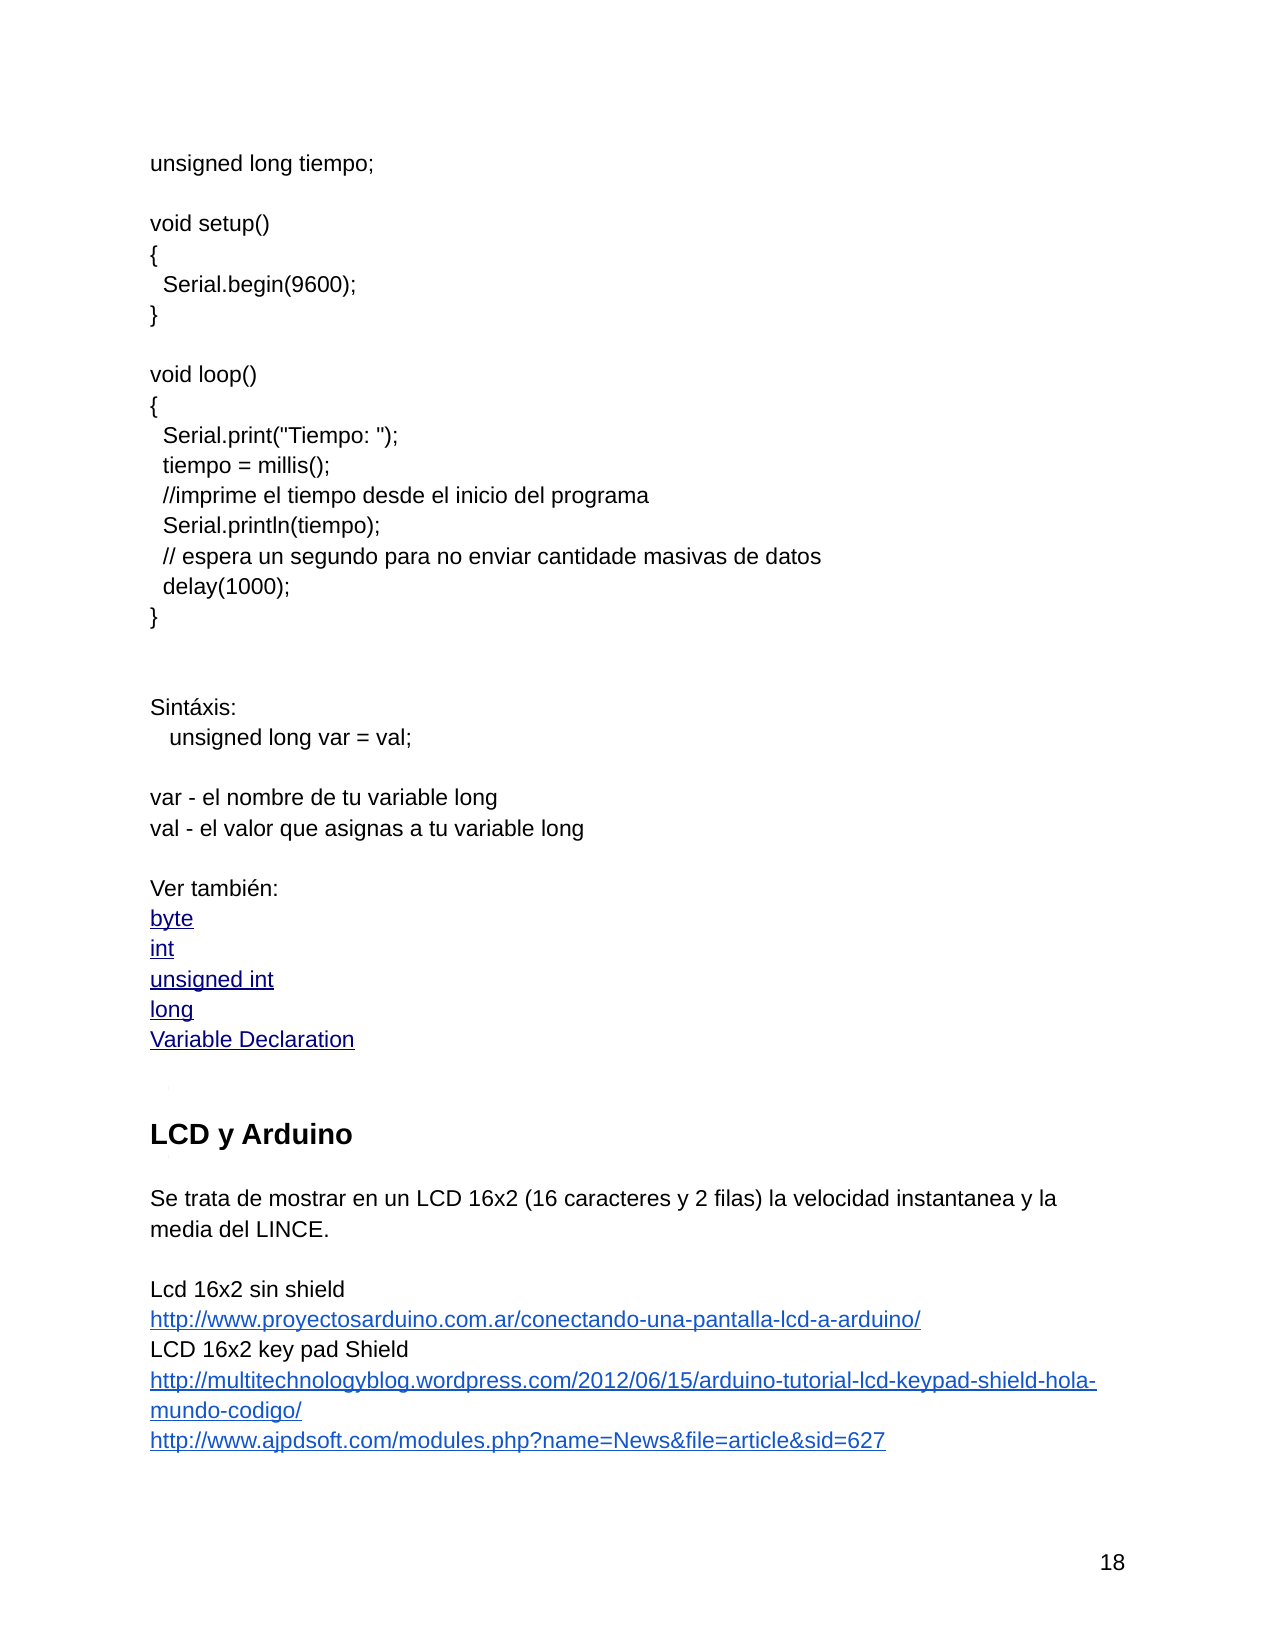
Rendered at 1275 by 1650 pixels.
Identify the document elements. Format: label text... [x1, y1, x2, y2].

text unsigned long tiempo; void setup() { Serial.begin(9600); } void loop() { Serial.print("Tiempo: "); tiempo = millis(); //imprime el tiempo desde el inicio del programa Serial.println(tiempo); // espera un segundo para no enviar cantidade masivas de datos delay(1000); } [150, 150, 1125, 690]
text Se trata de mostrar en un LCD 16x2 (16 caracteres y 2 filas) la velocidad instantanea y la media del LINCE. [150, 1185, 1125, 1242]
text http://multitechnologyblog.wordpress.com/2012/06/15/arduino-tutorial-lcd-keypad-shield-hola-mundo-codigo/ [150, 1367, 1125, 1423]
text http://www.ajpdsoft.com/modules.php?name=News&file=article&sid=627 [150, 1427, 1125, 1453]
text Ver también: [150, 875, 1125, 901]
text byte [150, 905, 1125, 932]
text unsigned long var = val; [150, 724, 1125, 781]
text LCD y Arduino [150, 1117, 1125, 1150]
text Variable Declaration [150, 1026, 1125, 1052]
text http://www.proyectosarduino.com.ar/conectando-una-pantalla-lcd-a-arduino/ [150, 1306, 1125, 1333]
text val - el valor que asignas a tu variable long [150, 814, 1125, 841]
text Sintáxis: [150, 694, 1125, 720]
text var - el nombre de tu variable long [150, 784, 1125, 811]
text long [150, 996, 1125, 1022]
text Lcd 16x2 sin shield [150, 1276, 1125, 1302]
text unsigned int [150, 966, 1125, 992]
text LCD 16x2 key pad Shield [150, 1336, 1125, 1363]
text int [150, 935, 1125, 962]
